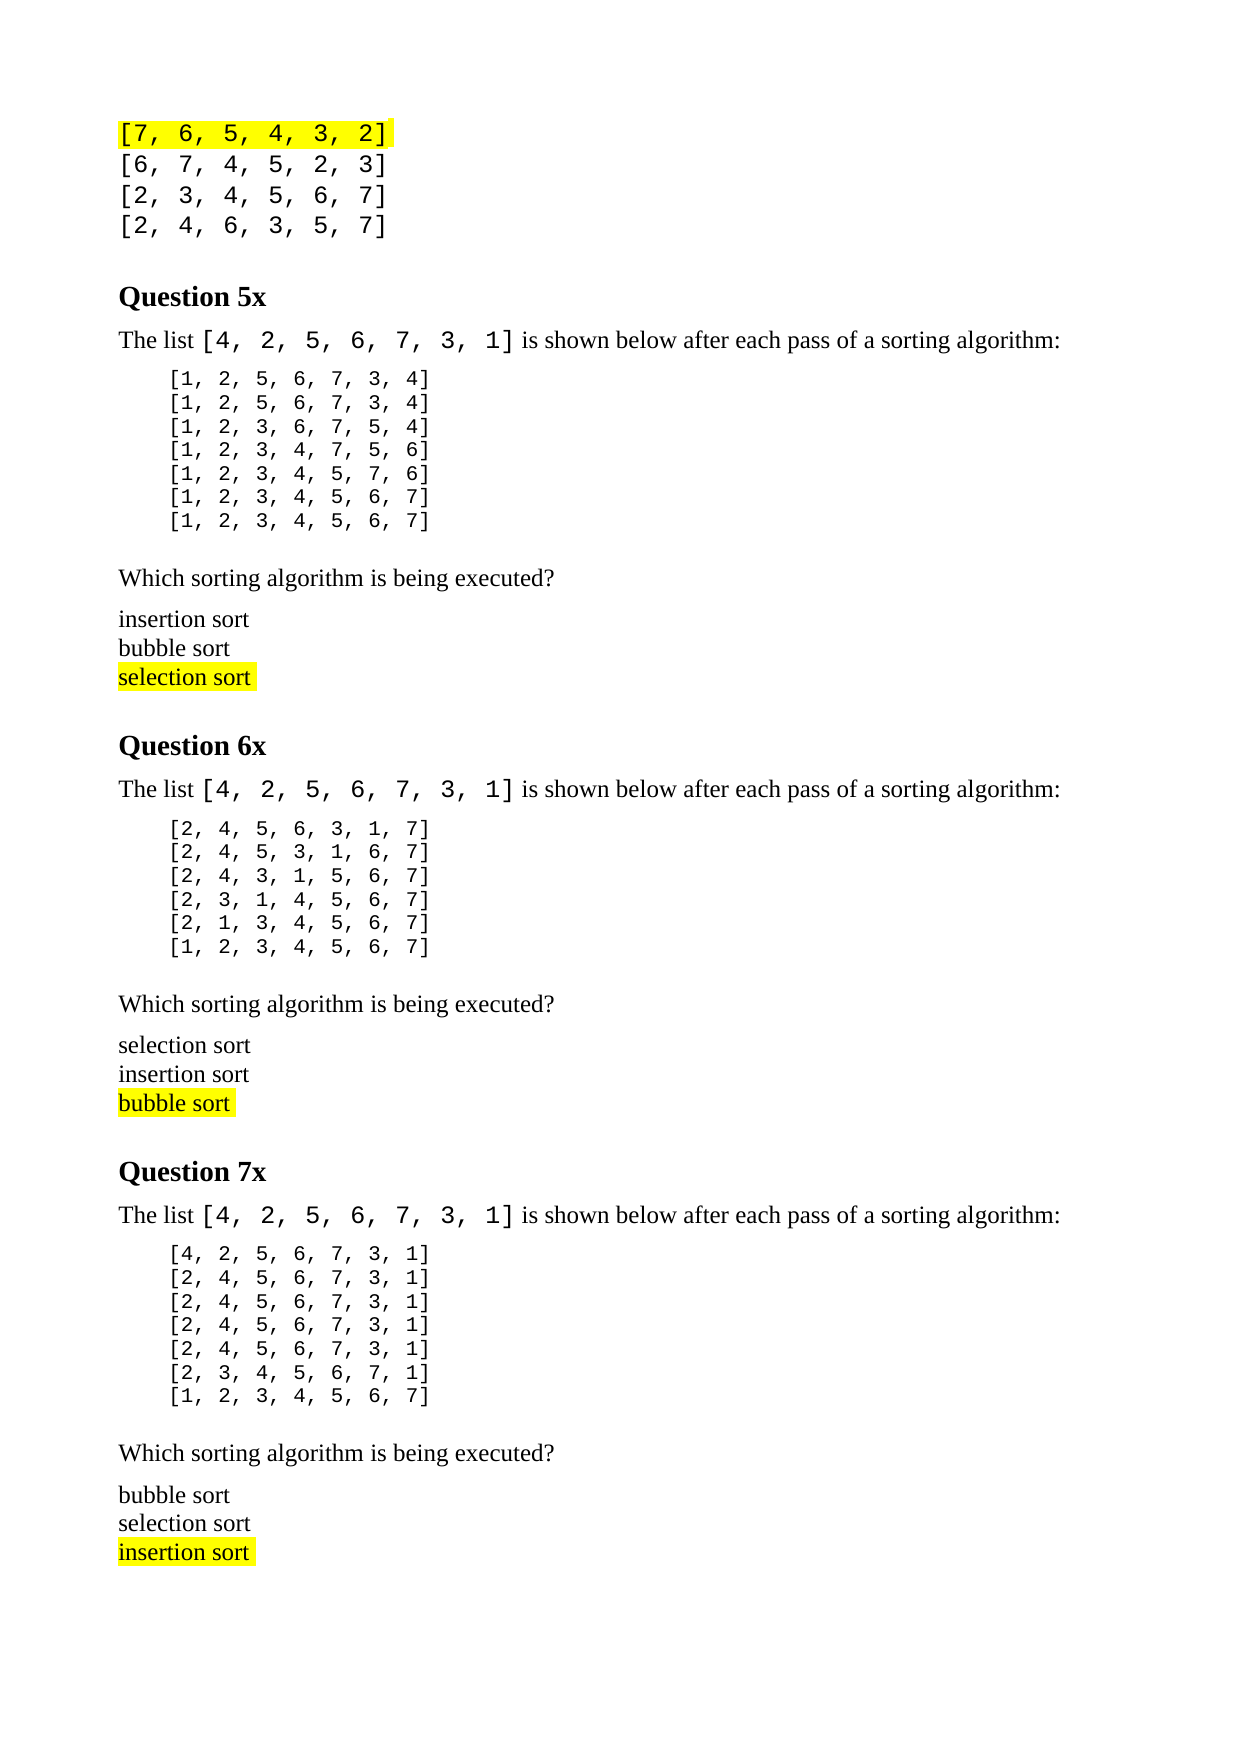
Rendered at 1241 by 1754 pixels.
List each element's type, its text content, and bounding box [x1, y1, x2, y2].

text [2, 4, 6, 3, 5, 7] [118, 211, 1122, 241]
text [1, 2, 5, 6, 7, 3, 4] [118, 368, 1122, 392]
text bubble sort [118, 1088, 1122, 1117]
subtitle Question 5x [118, 279, 1122, 312]
text [7, 6, 5, 4, 3, 2] [118, 118, 1122, 149]
text [2, 3, 1, 4, 5, 6, 7] [118, 889, 1122, 912]
text [1, 2, 3, 6, 7, 5, 4] [118, 416, 1122, 439]
text Which sorting algorithm is being executed? [118, 989, 1122, 1018]
text [2, 3, 4, 5, 6, 7, 1] [118, 1362, 1122, 1385]
text selection sort [118, 662, 1122, 691]
text [2, 4, 5, 6, 7, 3, 1] [118, 1314, 1122, 1338]
subtitle Question 6x [118, 728, 1122, 762]
text [2, 4, 5, 6, 7, 3, 1] [118, 1291, 1122, 1314]
text The list [4, 2, 5, 6, 7, 3, 1] is shown below after each pass of a sorting algorithm: [118, 774, 1122, 805]
text [1, 2, 3, 4, 5, 6, 7] [118, 1385, 1122, 1409]
text insertion sort [118, 1537, 1122, 1566]
text [1, 2, 5, 6, 7, 3, 4] [118, 392, 1122, 416]
text [6, 7, 4, 5, 2, 3] [118, 149, 1122, 180]
text [2, 4, 5, 3, 1, 6, 7] [118, 841, 1122, 865]
text selection sort [118, 1030, 1122, 1059]
text insertion sort [118, 604, 1122, 633]
text [1, 2, 3, 4, 5, 6, 7] [118, 510, 1122, 534]
text [2, 4, 5, 6, 3, 1, 7] [118, 818, 1122, 841]
text insertion sort [118, 1059, 1122, 1088]
text bubble sort [118, 1480, 1122, 1508]
text [4, 2, 5, 6, 7, 3, 1] [118, 1243, 1122, 1267]
text [1, 2, 3, 4, 5, 6, 7] [118, 487, 1122, 510]
text bubble sort [118, 633, 1122, 662]
text [2, 3, 4, 5, 6, 7] [118, 180, 1122, 211]
text [2, 4, 3, 1, 5, 6, 7] [118, 865, 1122, 889]
text [2, 4, 5, 6, 7, 3, 1] [118, 1338, 1122, 1362]
text [1, 2, 3, 4, 7, 5, 6] [118, 439, 1122, 463]
text The list [4, 2, 5, 6, 7, 3, 1] is shown below after each pass of a sorting algorithm: [118, 1200, 1122, 1231]
text selection sort [118, 1508, 1122, 1537]
text [2, 4, 5, 6, 7, 3, 1] [118, 1267, 1122, 1291]
text [1, 2, 3, 4, 5, 6, 7] [118, 936, 1122, 959]
subtitle Question 7x [118, 1154, 1122, 1188]
text [2, 1, 3, 4, 5, 6, 7] [118, 912, 1122, 936]
text [1, 2, 3, 4, 5, 7, 6] [118, 463, 1122, 487]
text Which sorting algorithm is being executed? [118, 1438, 1122, 1467]
text Which sorting algorithm is being executed? [118, 563, 1122, 592]
text The list [4, 2, 5, 6, 7, 3, 1] is shown below after each pass of a sorting algorithm: [118, 325, 1122, 356]
